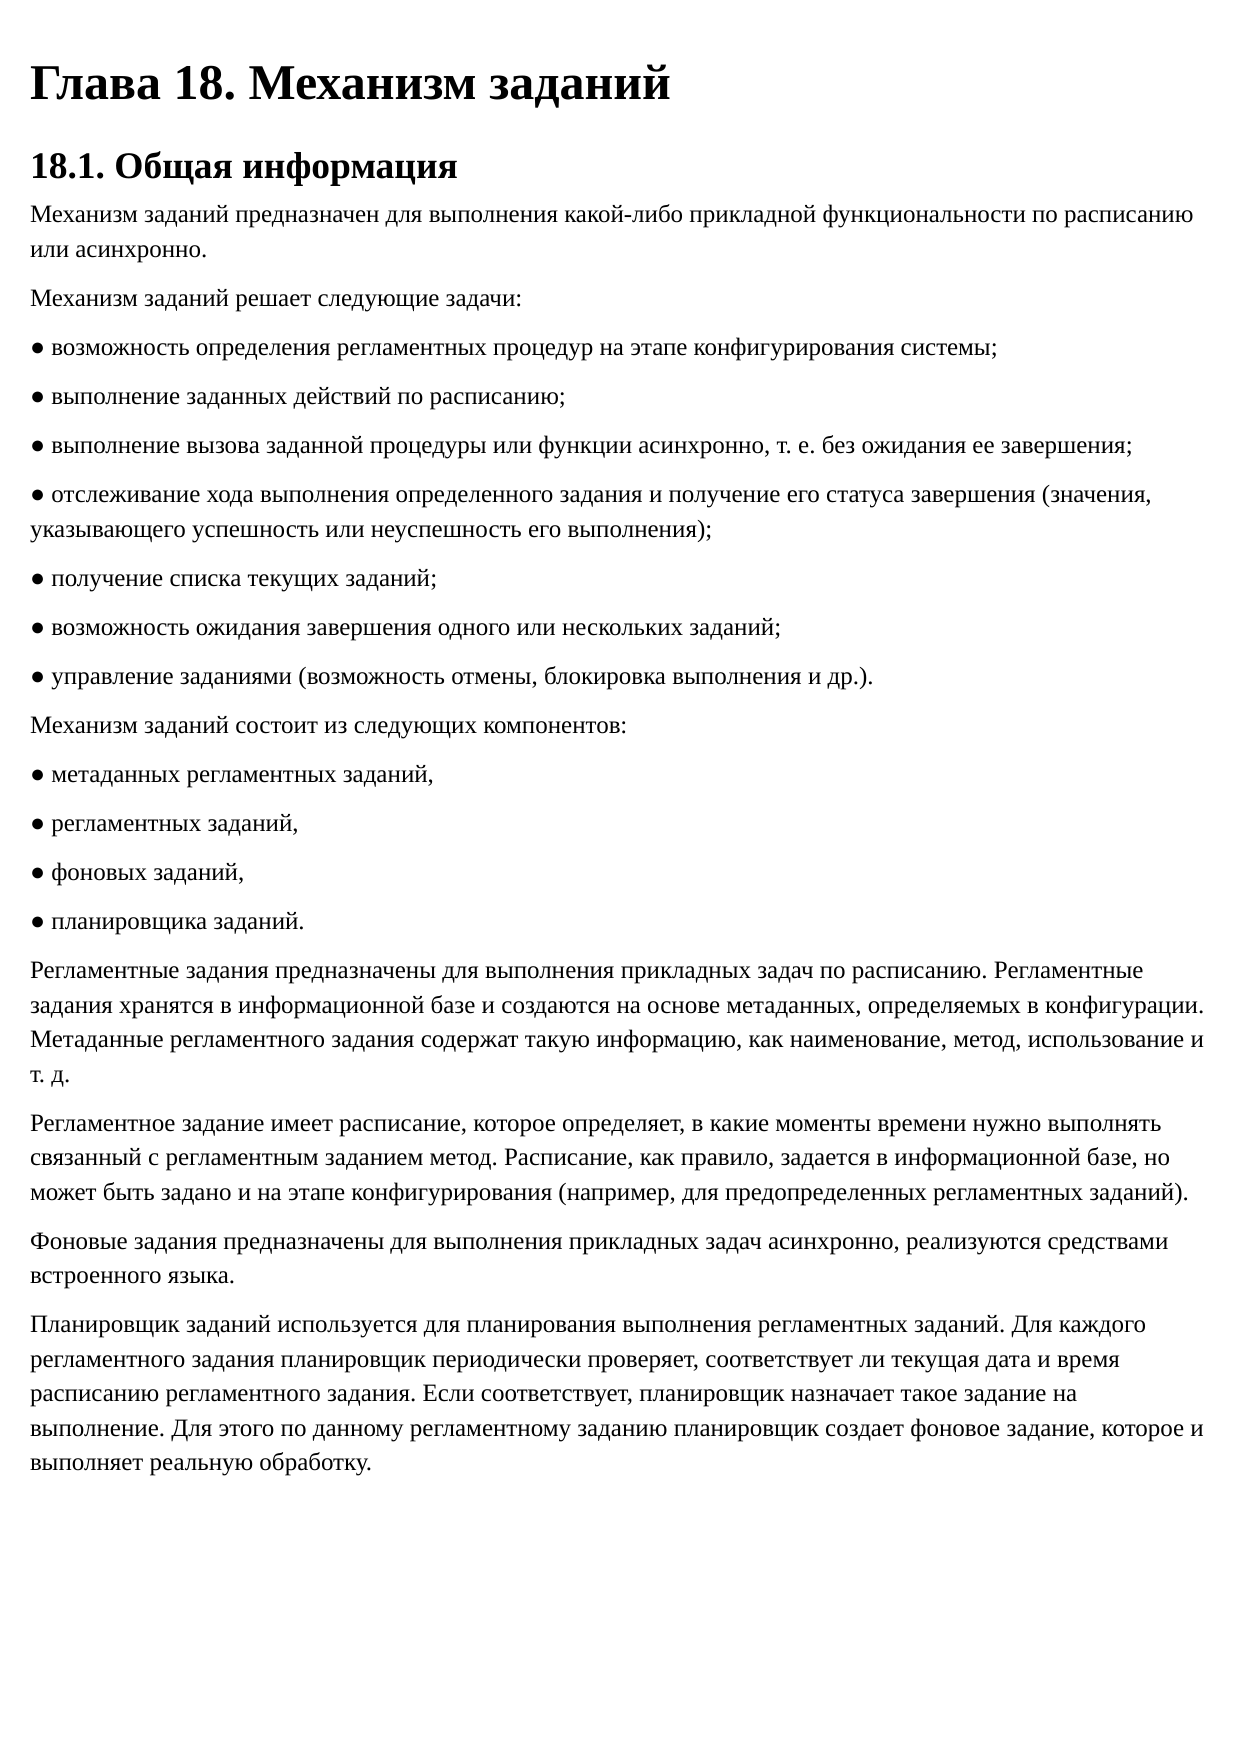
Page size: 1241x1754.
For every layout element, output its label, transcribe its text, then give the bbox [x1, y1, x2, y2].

text Регламентные задания предназначены для выполнения прикладных задач по расписанию. Регламентные задания хранятся в информационной базе и создаются на основе метаданных, определяемых в конфигурации. Метаданные регламентного задания содержат такую информацию, как наименование, метод, использование и т. д. [30, 955, 1211, 1088]
text ● выполнение вызова заданной процедуры или функции асинхронно, т. е. без ожидания ее завершения; [30, 430, 1211, 459]
text ● управление заданиями (возможность отмены, блокировка выполнения и др.). [30, 661, 1211, 690]
text Механизм заданий решает следующие задачи: [30, 283, 1211, 312]
text Регламентное задание имеет расписание, которое определяет, в какие моменты времени нужно выполнять связанный с регламентным заданием метод. Расписание, как правило, задается в информационной базе, но может быть задано и на этапе конфигурирования (например, для предопределенных регламентных заданий). [30, 1108, 1211, 1206]
text Фоновые задания предназначены для выполнения прикладных задач асинхронно, реализуются средствами встроенного языка. [30, 1226, 1211, 1289]
text ● отслеживание хода выполнения определенного задания и получение его статуса завершения (значения, указывающего успешность или неуспешность его выполнения); [30, 479, 1211, 543]
text ● метаданных регламентных заданий, [30, 759, 1211, 788]
text ● выполнение заданных действий по расписанию; [30, 381, 1211, 410]
text ● возможность определения регламентных процедур на этапе конфигурирования системы; [30, 332, 1211, 361]
subtitle 18.1. Общая информация [30, 144, 1211, 187]
text ● планировщика заданий. [30, 906, 1211, 935]
text ● возможность ожидания завершения одного или нескольких заданий; [30, 612, 1211, 641]
text ● регламентных заданий, [30, 808, 1211, 837]
text Механизм заданий предназначен для выполнения какой-либо прикладной функциональности по расписанию или асинхронно. [30, 199, 1211, 263]
text ● фоновых заданий, [30, 857, 1211, 886]
subtitle Глава 18. Механизм заданий [30, 53, 1211, 111]
text Планировщик заданий используется для планирования выполнения регламентных заданий. Для каждого регламентного задания планировщик периодически проверяет, соответствует ли текущая дата и время расписанию регламентного задания. Если соответствует, планировщик назначает такое задание на выполнение. Для этого по данному регламентному заданию планировщик создает фоновое задание, которое и выполняет реальную обработку. [30, 1309, 1211, 1476]
text ● получение списка текущих заданий; [30, 563, 1211, 592]
text Механизм заданий состоит из следующих компонентов: [30, 710, 1211, 739]
